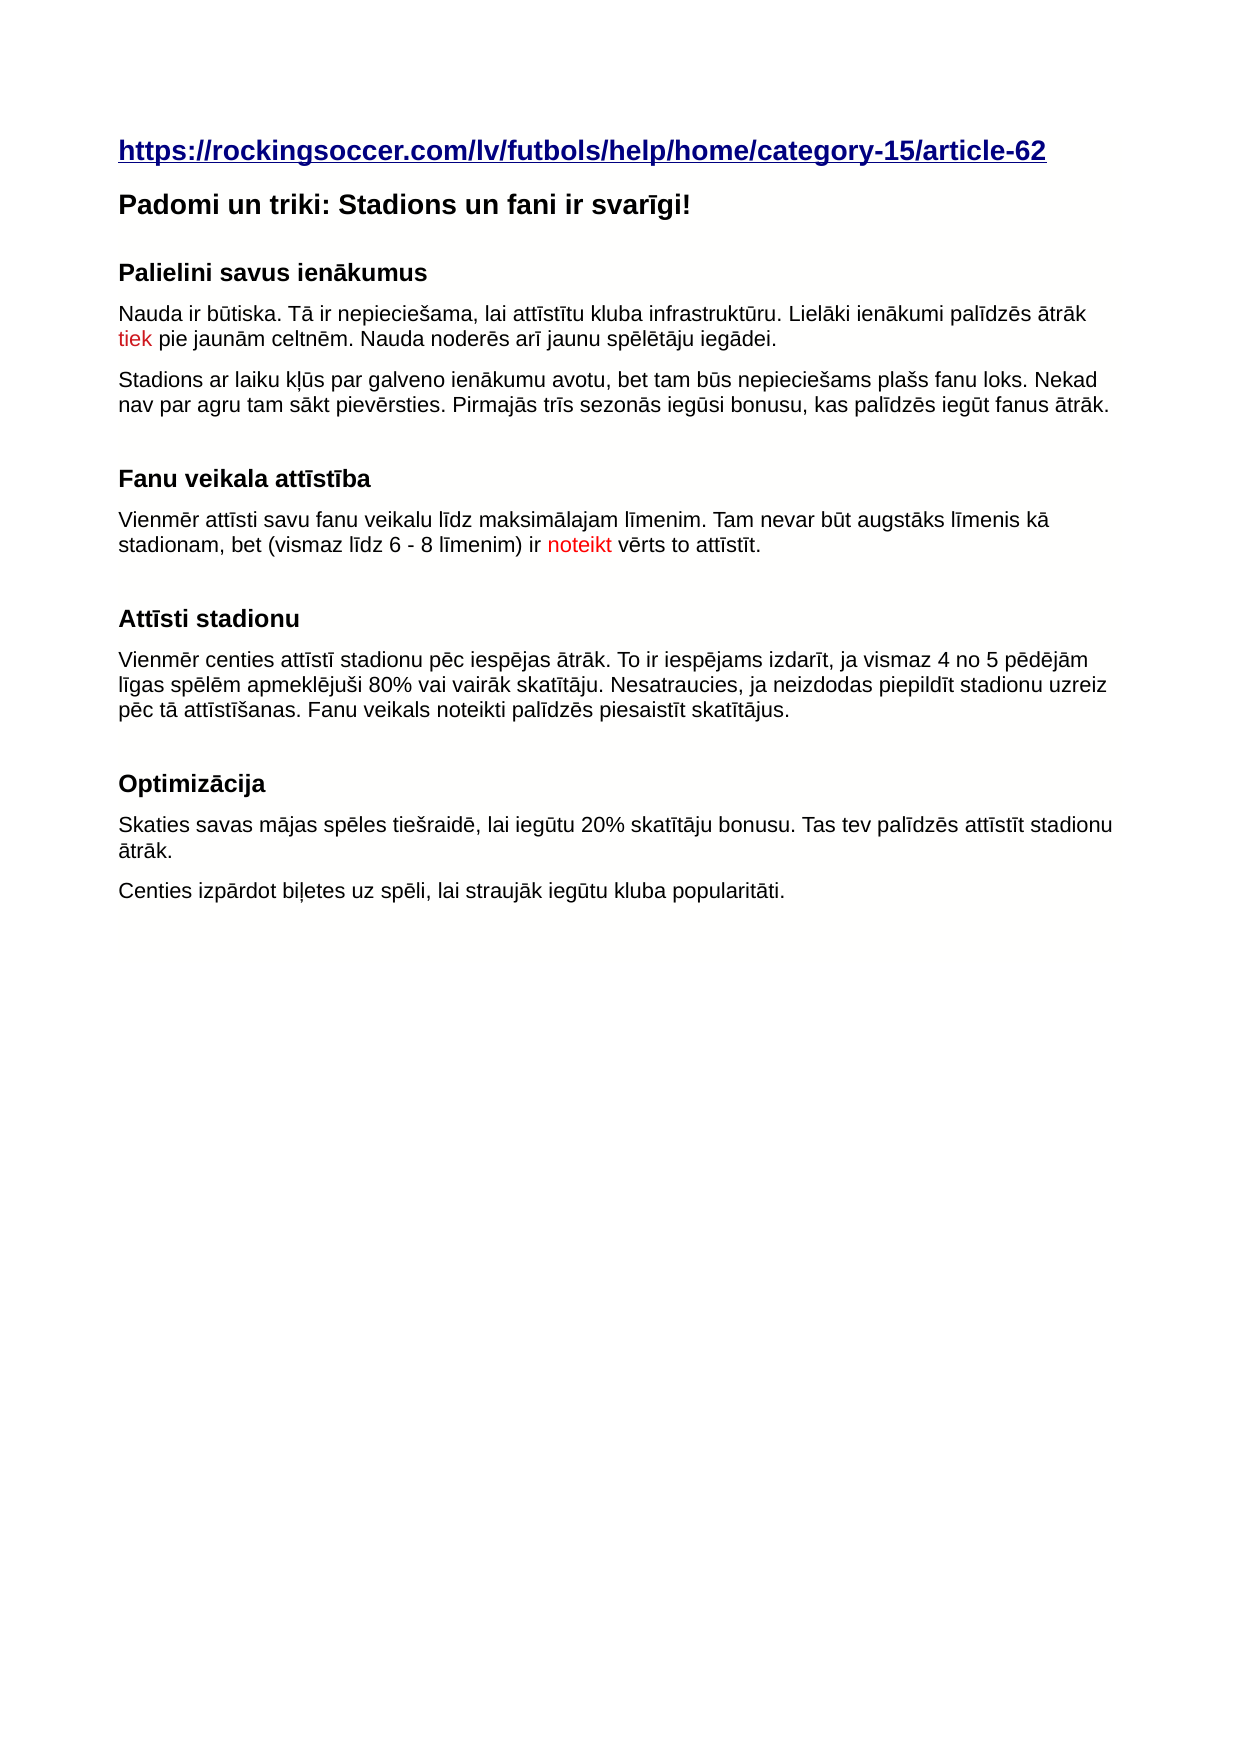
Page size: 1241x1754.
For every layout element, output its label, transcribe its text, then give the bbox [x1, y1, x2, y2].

subtitle Fanu veikala attīstība [118, 464, 1122, 493]
text Stadions ar laiku kļūs par galveno ienākumu avotu, bet tam būs nepieciešams plašs fanu loks. Nekad nav par agru tam sākt pievērsties. Pirmajās trīs sezonās iegūsi bonusu, kas palīdzēs iegūt fanus ātrāk. [118, 367, 1122, 417]
subtitle Padomi un triki: Stadions un fani ir svarīgi! [118, 188, 1122, 220]
text Centies izpārdot biļetes uz spēli, lai straujāk iegūtu kluba popularitāti. [118, 878, 1122, 903]
text Skaties savas mājas spēles tiešraidē, lai iegūtu 20% skatītāju bonusu. Tas tev palīdzēs attīstīt stadionu ātrāk. [118, 812, 1122, 863]
text Vienmēr centies attīstī stadionu pēc iespējas ātrāk. To ir iespējams izdarīt, ja vismaz 4 no 5 pēdējām līgas spēlēm apmeklējuši 80% vai vairāk skatītāju. Nesatraucies, ja neizdodas piepildīt stadionu uzreiz pēc tā attīstīšanas. Fanu veikals noteikti palīdzēs piesaistīt skatītājus. [118, 647, 1122, 723]
text Vienmēr attīsti savu fanu veikalu līdz maksimālajam līmenim. Tam nevar būt augstāks līmenis kā stadionam, bet (vismaz līdz 6 - 8 līmenim) ir noteikt vērts to attīstīt. [118, 507, 1122, 557]
subtitle https://rockingsoccer.com/lv/futbols/help/home/category-15/article-62 [118, 134, 1122, 166]
text Nauda ir būtiska. Tā ir nepieciešama, lai attīstītu kluba infrastruktūru. Lielāki ienākumi palīdzēs ātrāk tiek pie jaunām celtnēm. Nauda noderēs arī jaunu spēlētāju iegādei. [118, 301, 1122, 351]
subtitle Palielini savus ienākumus [118, 258, 1122, 287]
subtitle Attīsti stadionu [118, 604, 1122, 633]
subtitle Optimizācija [118, 769, 1122, 798]
